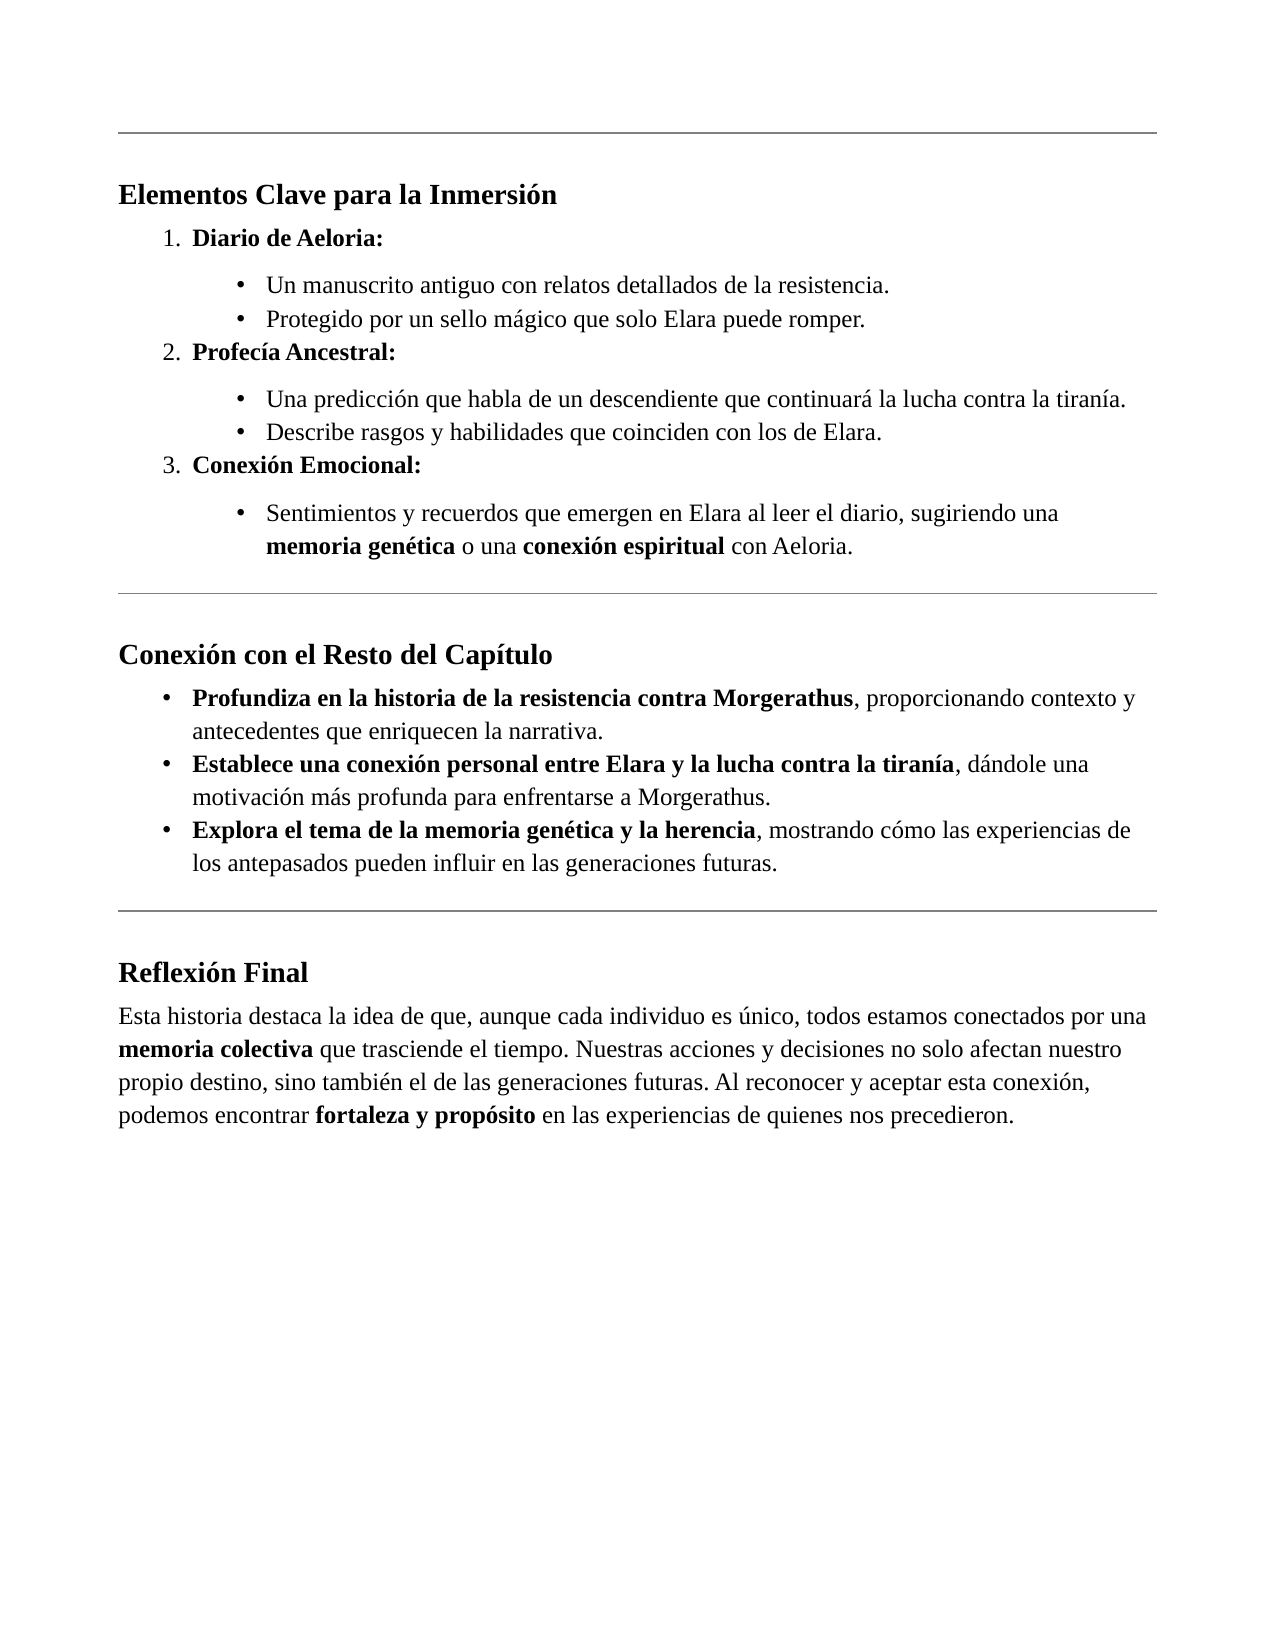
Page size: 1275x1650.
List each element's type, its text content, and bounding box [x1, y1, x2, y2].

list Describe rasgos y habilidades que coinciden con los de Elara. [236, 417, 1157, 446]
list Profecía Ancestral: [162, 337, 1157, 365]
list Diario de Aeloria: [162, 223, 1157, 252]
subtitle Conexión con el Resto del Capítulo [118, 637, 1157, 671]
list Un manuscrito antiguo con relatos detallados de la resistencia. [236, 271, 1157, 299]
list Una predicción que habla de un descendiente que continuará la lucha contra la tiranía. [236, 384, 1157, 413]
list Protegido por un sello mágico que solo Elara puede romper. [236, 304, 1157, 332]
text Esta historia destaca la idea de que, aunque cada individuo es único, todos estamos conectados por una memoria colectiva que trasciende el tiempo. Nuestras acciones y decisiones no solo afectan nuestro propio destino, sino también el de las generaciones futuras. Al reconocer y aceptar esta conexión, podemos encontrar fortaleza y propósito en las experiencias de quienes nos precedieron. [118, 1001, 1157, 1129]
list Sentimientos y recuerdos que emergen en Elara al leer el diario, sugiriendo una memoria genética o una conexión espiritual con Aeloria. [236, 498, 1157, 560]
list Conexión Emocional: [162, 450, 1157, 479]
subtitle Reflexión Final [118, 955, 1157, 988]
list Explora el tema de la memoria genética y la herencia, mostrando cómo las experiencias de los antepasados pueden influir en las generaciones futuras. [162, 816, 1157, 877]
list Profundiza en la historia de la resistencia contra Morgerathus, proporcionando contexto y antecedentes que enriquecen la narrativa. [162, 683, 1157, 745]
subtitle Elementos Clave para la Inmersión [118, 177, 1157, 211]
list Establece una conexión personal entre Elara y la lucha contra la tiranía, dándole una motivación más profunda para enfrentarse a Morgerathus. [162, 749, 1157, 811]
